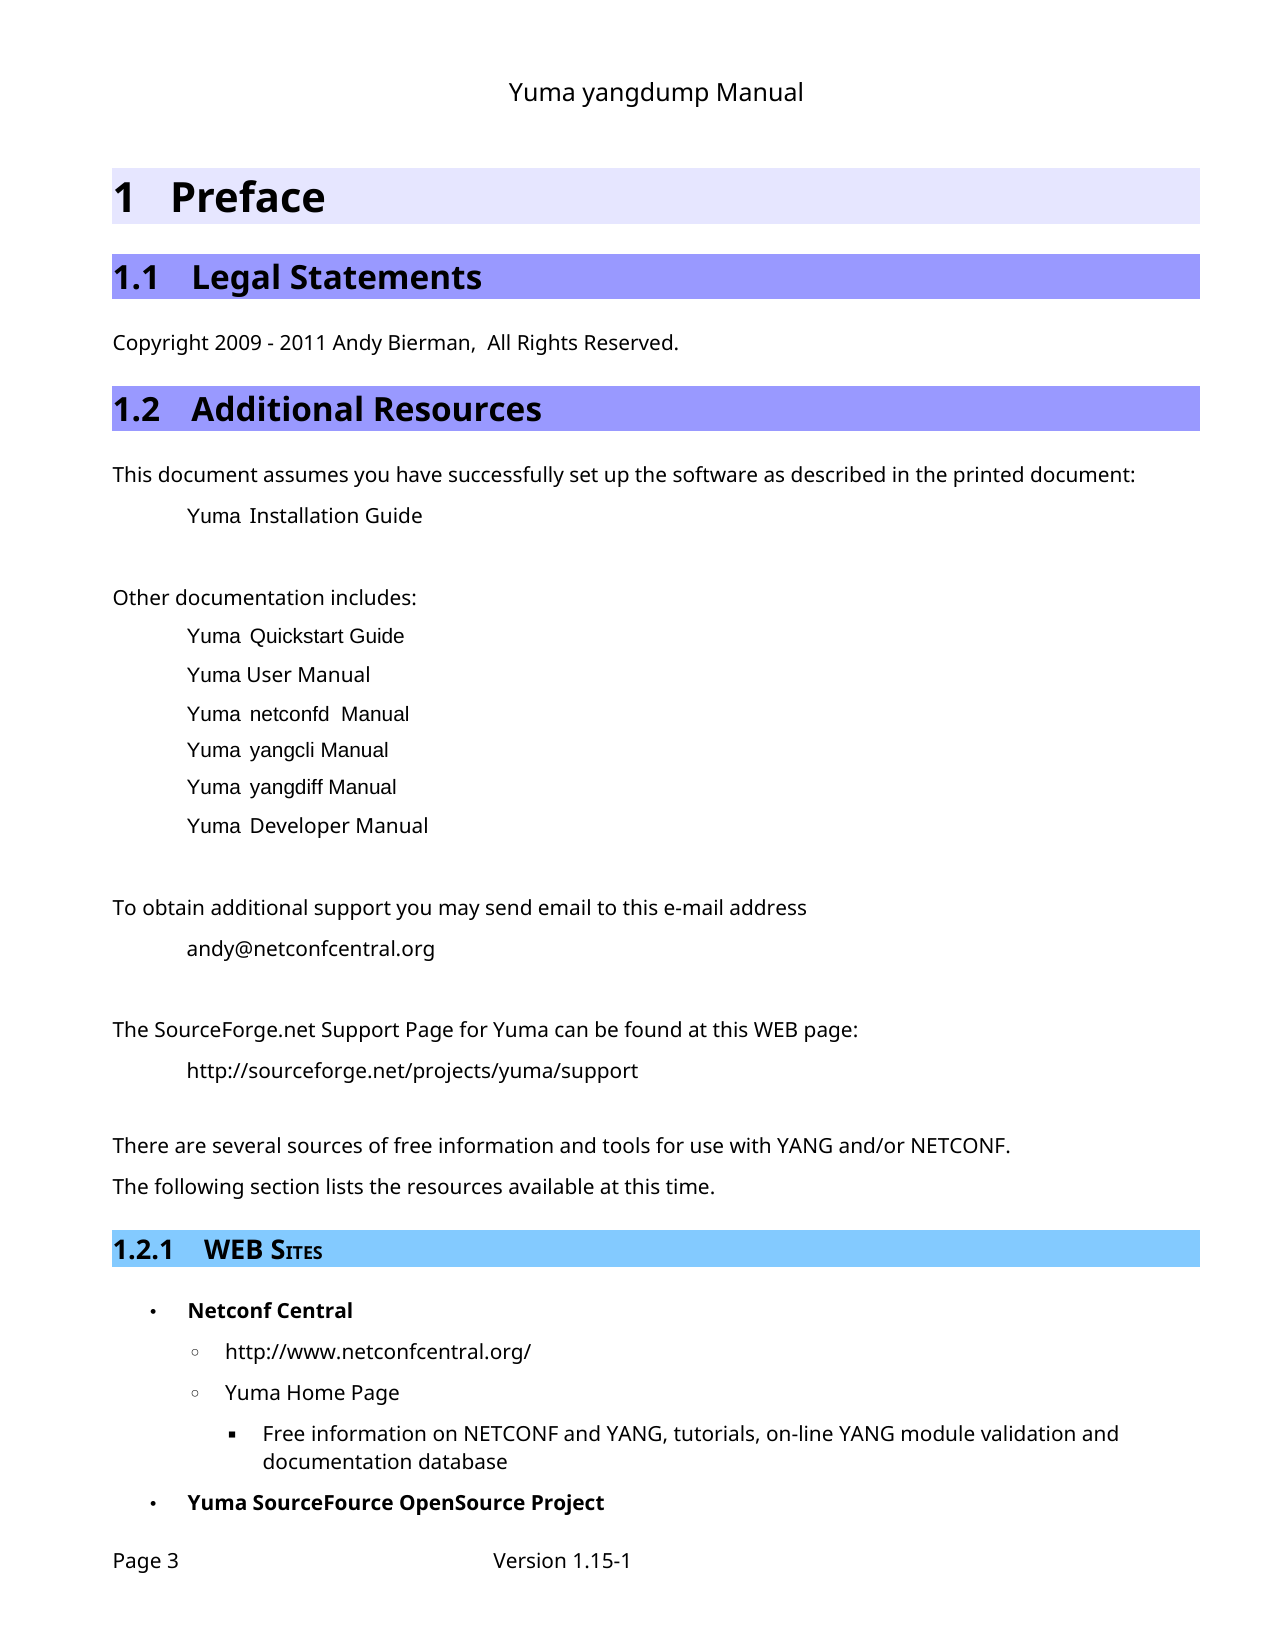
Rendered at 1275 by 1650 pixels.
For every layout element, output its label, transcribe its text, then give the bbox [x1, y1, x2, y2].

text Other documentation includes: [112, 583, 1200, 612]
text The SourceForge.net Support Page for Yuma can be found at this WEB page: [112, 1016, 1200, 1044]
text http://sourceforge.net/projects/yuma/support [112, 1057, 1200, 1085]
text Yuma yangdiff Manual [112, 774, 1200, 798]
subtitle Legal Statements [112, 254, 1200, 299]
text The following section lists the resources available at this time. [112, 1172, 1200, 1201]
text andy@netconfcentral.org [112, 934, 1200, 962]
text Yuma Quickstart Guide [112, 624, 1200, 648]
text This document assumes you have successfully set up the software as described in the printed document: [112, 460, 1200, 489]
subtitle Preface [112, 168, 1200, 224]
list http://www.netconfcentral.org/ [187, 1337, 1200, 1366]
text Yuma Installation Guide [112, 501, 1200, 530]
text Yuma yangcli Manual [112, 738, 1200, 762]
text Yuma User Manual [112, 661, 1200, 689]
subtitle Additional Resources [112, 386, 1200, 431]
text Copyright 2009 - 2011 Andy Bierman, All Rights Reserved. [112, 328, 1200, 357]
list Yuma Home Page [187, 1378, 1200, 1406]
text Yuma netconfd Manual [112, 702, 1200, 726]
list Netconf Central [150, 1296, 1200, 1324]
text There are several sources of free information and tools for use with YANG and/or NETCONF. [112, 1132, 1200, 1160]
list Free information on NETCONF and YANG, tutorials, on-line YANG module validation and documentation database [225, 1419, 1200, 1476]
text To obtain additional support you may send email to this e-mail address [112, 893, 1200, 921]
list Yuma SourceFource OpenSource Project [150, 1488, 1200, 1517]
subtitle WEB Sites [112, 1230, 1200, 1267]
text Yuma Developer Manual [112, 811, 1200, 839]
